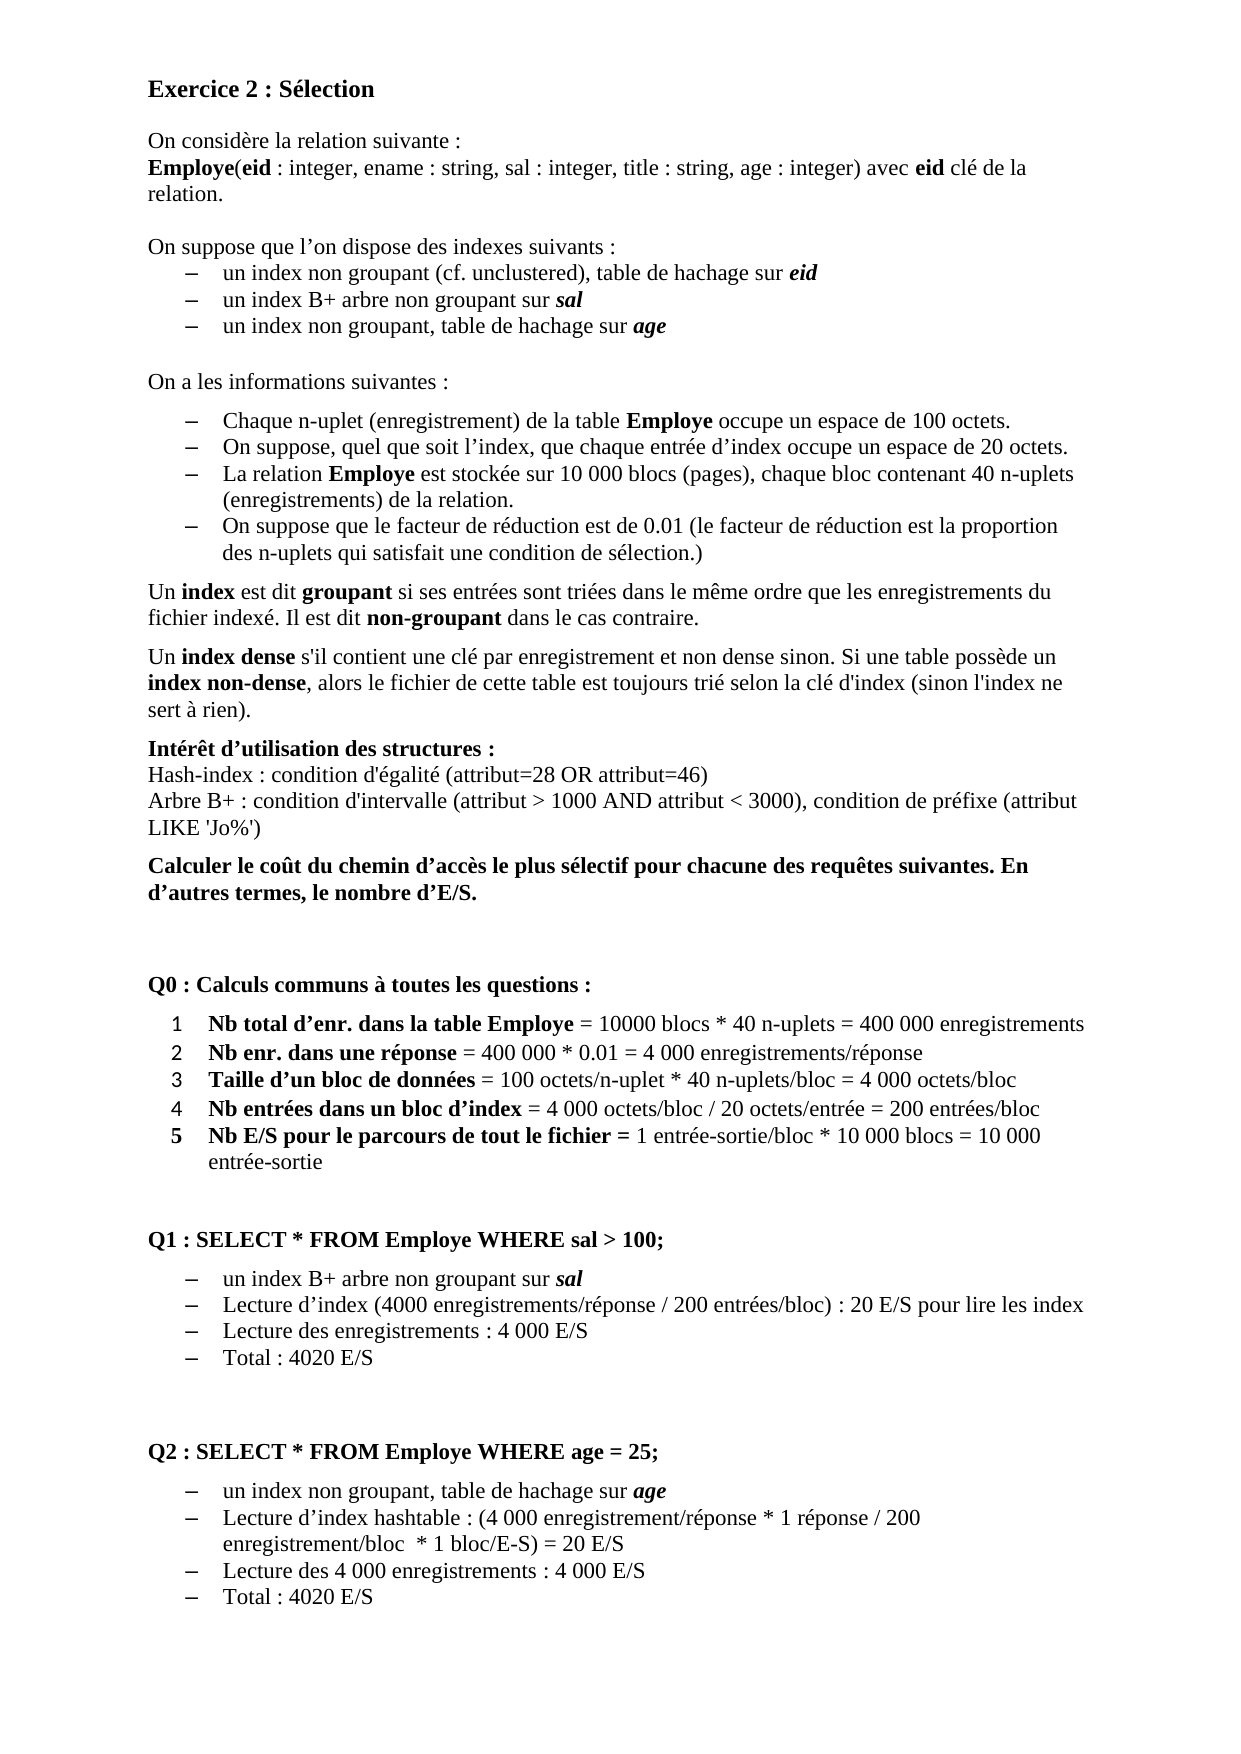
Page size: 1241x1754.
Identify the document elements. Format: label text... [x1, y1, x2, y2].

list Nb total d’enr. dans la table Employe = 10000 blocs * 40 n-uplets = 400 000 enregistrements [171, 1009, 1093, 1038]
list un index non groupant, table de hachage sur age [185, 1477, 1093, 1504]
list un index non groupant, table de hachage sur age [185, 312, 1093, 339]
text Q2 : SELECT * FROM Employe WHERE age = 25; [148, 1438, 1093, 1465]
text Un index dense s'il contient une clé par enregistrement et non dense sinon. Si une table possède un index non-dense, alors le fichier de cette table est toujours trié selon la clé d'index (sinon l'index ne sert à rien). [148, 643, 1093, 722]
text Un index est dit groupant si ses entrées sont triées dans le même ordre que les enregistrements du fichier indexé. Il est dit non-groupant dans le cas contraire. [148, 578, 1093, 631]
list Lecture d’index hashtable : (4 000 enregistrement/réponse * 1 réponse / 200 enregistrement/bloc * 1 bloc/E-S) = 20 E/S [185, 1504, 1093, 1557]
text Exercice 2 : Sélection [148, 74, 1093, 103]
list Nb entrées dans un bloc d’index = 4 000 octets/bloc / 20 octets/entrée = 200 entrées/bloc [171, 1094, 1093, 1122]
list On suppose que le facteur de réduction est de 0.01 (le facteur de réduction est la proportion des n-uplets qui satisfait une condition de sélection.) [185, 512, 1093, 565]
text Employe(eid : integer, ename : string, sal : integer, title : string, age : integer) avec eid clé de la relation. [148, 154, 1093, 207]
list un index non groupant (cf. unclustered), table de hachage sur eid [185, 259, 1093, 286]
list un index B+ arbre non groupant sur sal [185, 1264, 1093, 1291]
list Lecture des enregistrements : 4 000 E/S [185, 1317, 1093, 1344]
list On suppose, quel que soit l’index, que chaque entrée d’index occupe un espace de 20 octets. [185, 433, 1093, 460]
text Q0 : Calculs communs à toutes les questions : [148, 971, 1093, 997]
text Hash-index : condition d'égalité (attribut=28 OR attribut=46) [148, 761, 1093, 787]
text On a les informations suivantes : [148, 368, 1093, 394]
list Nb enr. dans une réponse = 400 000 * 0.01 = 4 000 enregistrements/réponse [171, 1038, 1093, 1066]
list un index B+ arbre non groupant sur sal [185, 286, 1093, 312]
text Intérêt d’utilisation des structures : [148, 734, 1093, 761]
list Lecture d’index (4000 enregistrements/réponse / 200 entrées/bloc) : 20 E/S pour lire les index [185, 1291, 1093, 1317]
list Total : 4020 E/S [185, 1583, 1093, 1609]
list Lecture des 4 000 enregistrements : 4 000 E/S [185, 1557, 1093, 1583]
text Arbre B+ : condition d'intervalle (attribut > 1000 AND attribut < 3000), condition de préfixe (attribut LIKE 'Jo%') [148, 787, 1093, 840]
list Chaque n-uplet (enregistrement) de la table Employe occupe un espace de 100 octets. [185, 407, 1093, 433]
text On suppose que l’on dispose des indexes suivants : [148, 233, 1093, 259]
list La relation Employe est stockée sur 10 000 blocs (pages), chaque bloc contenant 40 n-uplets (enregistrements) de la relation. [185, 460, 1093, 512]
list Calculer le coût du chemin d’accès le plus sélectif pour chacune des requêtes suivantes. En d’autres termes, le nombre d’E/S. [148, 852, 1093, 905]
text Q1 : SELECT * FROM Employe WHERE sal > 100; [148, 1226, 1093, 1252]
list Taille d’un bloc de données = 100 octets/n-uplet * 40 n-uplets/bloc = 4 000 octets/bloc [171, 1066, 1093, 1094]
list Total : 4020 E/S [185, 1344, 1093, 1370]
list Nb E/S pour le parcours de tout le fichier = 1 entrée-sortie/bloc * 10 000 blocs = 10 000 entrée-sortie [171, 1122, 1093, 1174]
text On considère la relation suivante : [148, 128, 1093, 154]
